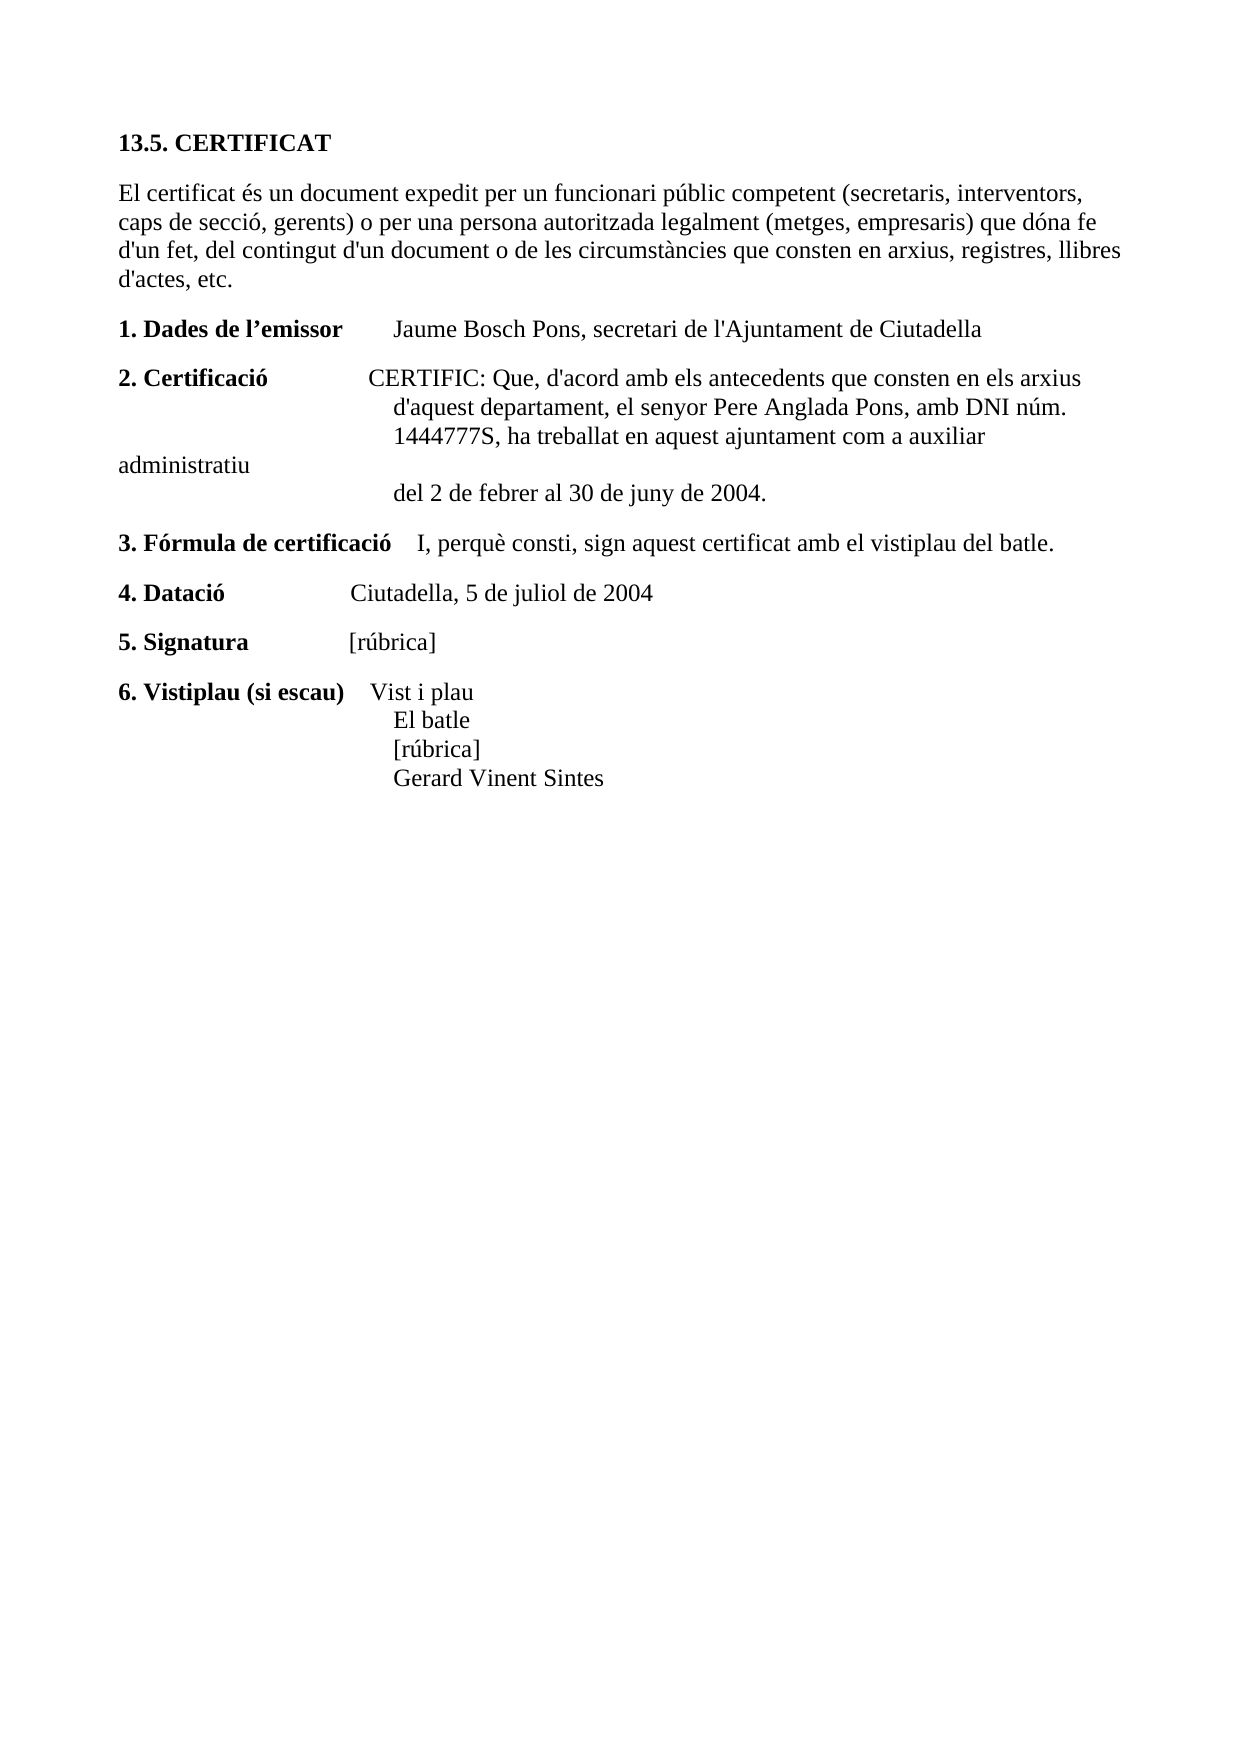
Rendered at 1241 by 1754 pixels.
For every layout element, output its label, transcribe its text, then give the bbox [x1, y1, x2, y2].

text 4. Datació Ciutadella, 5 de juliol de 2004 [118, 578, 1122, 606]
text 2. Certificació CERTIFIC: Que, d'acord amb els antecedents que consten en els arxius d'aquest departament, el senyor Pere Anglada Pons, amb DNI núm. 1444777S, ha treballat en aquest ajuntament com a auxiliar administratiu del 2 de febrer al 30 de juny de 2004. [118, 363, 1122, 507]
text 3. Fórmula de certificació I, perquè consti, sign aquest certificat amb el vistiplau del batle. [118, 528, 1122, 557]
text 6. Vistiplau (si escau) Vist i plau El batle [rúbrica] Gerard Vinent Sintes [118, 677, 1122, 792]
text 1. Dades de l’emissor Jaume Bosch Pons, secretari de l'Ajuntament de Ciutadella [118, 314, 1122, 343]
text 13.5. CERTIFICAT [118, 128, 1122, 157]
text 5. Signatura [rúbrica] [118, 627, 1122, 656]
text El certificat és un document expedit per un funcionari públic competent (secretaris, interventors, caps de secció, gerents) o per una persona autoritzada legalment (metges, empresaris) que dóna fe d'un fet, del contingut d'un document o de les circumstàncies que consten en arxius, registres, llibres d'actes, etc. [118, 178, 1122, 293]
